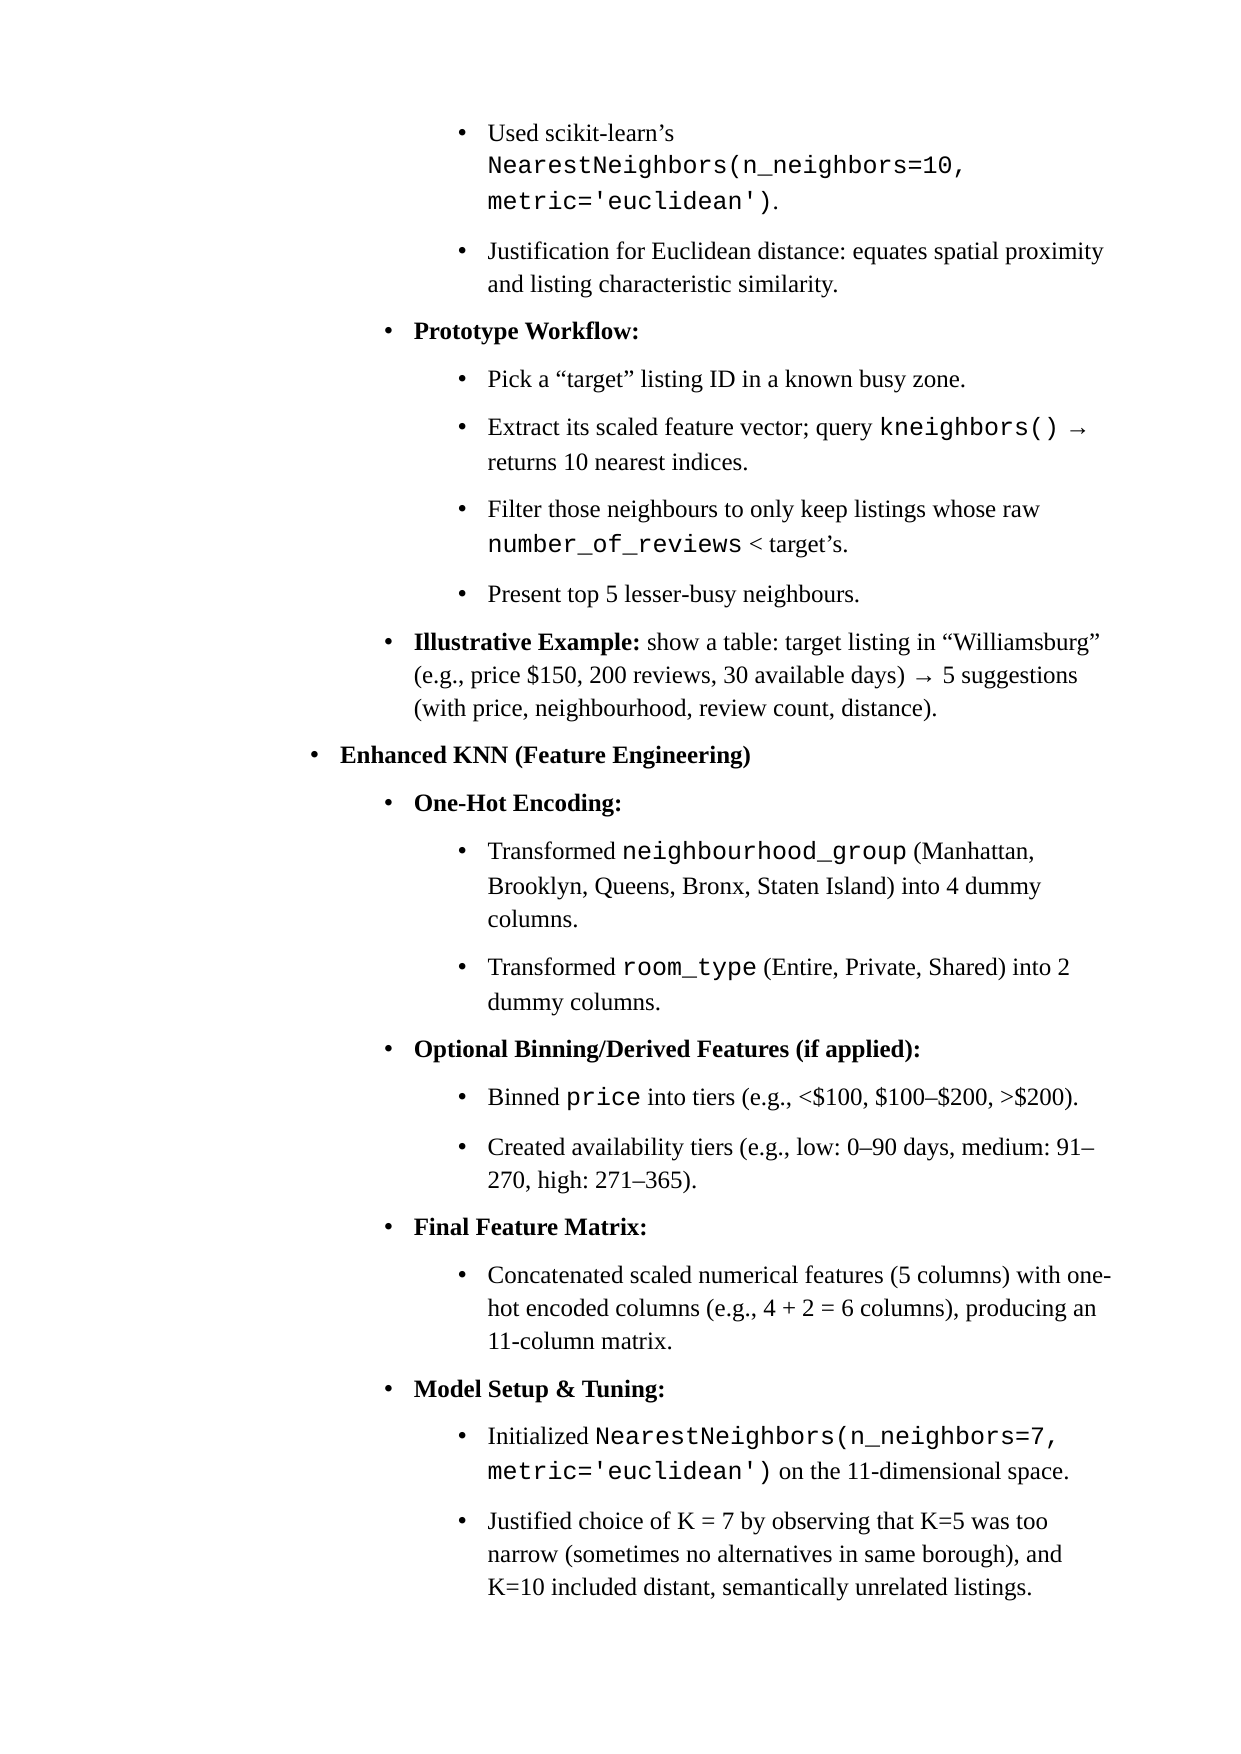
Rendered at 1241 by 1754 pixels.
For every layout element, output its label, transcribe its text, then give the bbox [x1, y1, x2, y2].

list Filter those neighbours to only keep listings whose raw number_of_reviews < target’s. [458, 494, 1122, 560]
list Prototype Workflow: [384, 316, 1122, 345]
list Initialized NearestNeighbors(n_neighbors=7, metric='euclidean') on the 11-dimensional space. [458, 1421, 1122, 1487]
list One‐Hot Encoding: [384, 788, 1122, 817]
list Concatenated scaled numerical features (5 columns) with one-hot encoded columns (e.g., 4 + 2 = 6 columns), producing an 11-column matrix. [458, 1260, 1122, 1355]
list Transformed neighbourhood_group (Manhattan, Brooklyn, Queens, Bronx, Staten Island) into 4 dummy columns. [458, 836, 1122, 933]
list Binned price into tiers (e.g., <$100, $100–$200, >$200). [458, 1082, 1122, 1113]
list Enhanced KNN (Feature Engineering) [310, 741, 1122, 769]
list Present top 5 lesser‐busy neighbours. [458, 579, 1122, 608]
list Pick a “target” listing ID in a known busy zone. [458, 364, 1122, 393]
list Illustrative Example: show a table: target listing in “Williamsburg” (e.g., price $150, 200 reviews, 30 available days) → 5 suggestions (with price, neighbourhood, review count, distance). [384, 627, 1122, 722]
list Optional Binning/Derived Features (if applied): [384, 1034, 1122, 1063]
list Extract its scaled feature vector; query kneighbors() → returns 10 nearest indices. [458, 412, 1122, 475]
list Justified choice of K = 7 by observing that K=5 was too narrow (sometimes no alternatives in same borough), and K=10 included distant, semantically unrelated listings. [458, 1506, 1122, 1601]
list Transformed room_type (Entire, Private, Shared) into 2 dummy columns. [458, 952, 1122, 1015]
list Final Feature Matrix: [384, 1212, 1122, 1241]
list Justification for Euclidean distance: equates spatial proximity and listing characteristic similarity. [458, 236, 1122, 297]
list Model Setup & Tuning: [384, 1374, 1122, 1402]
list Used scikit‐learn’s NearestNeighbors(n_neighbors=10, metric='euclidean'). [458, 118, 1122, 217]
list Created availability tiers (e.g., low: 0–90 days, medium: 91–270, high: 271–365). [458, 1132, 1122, 1194]
